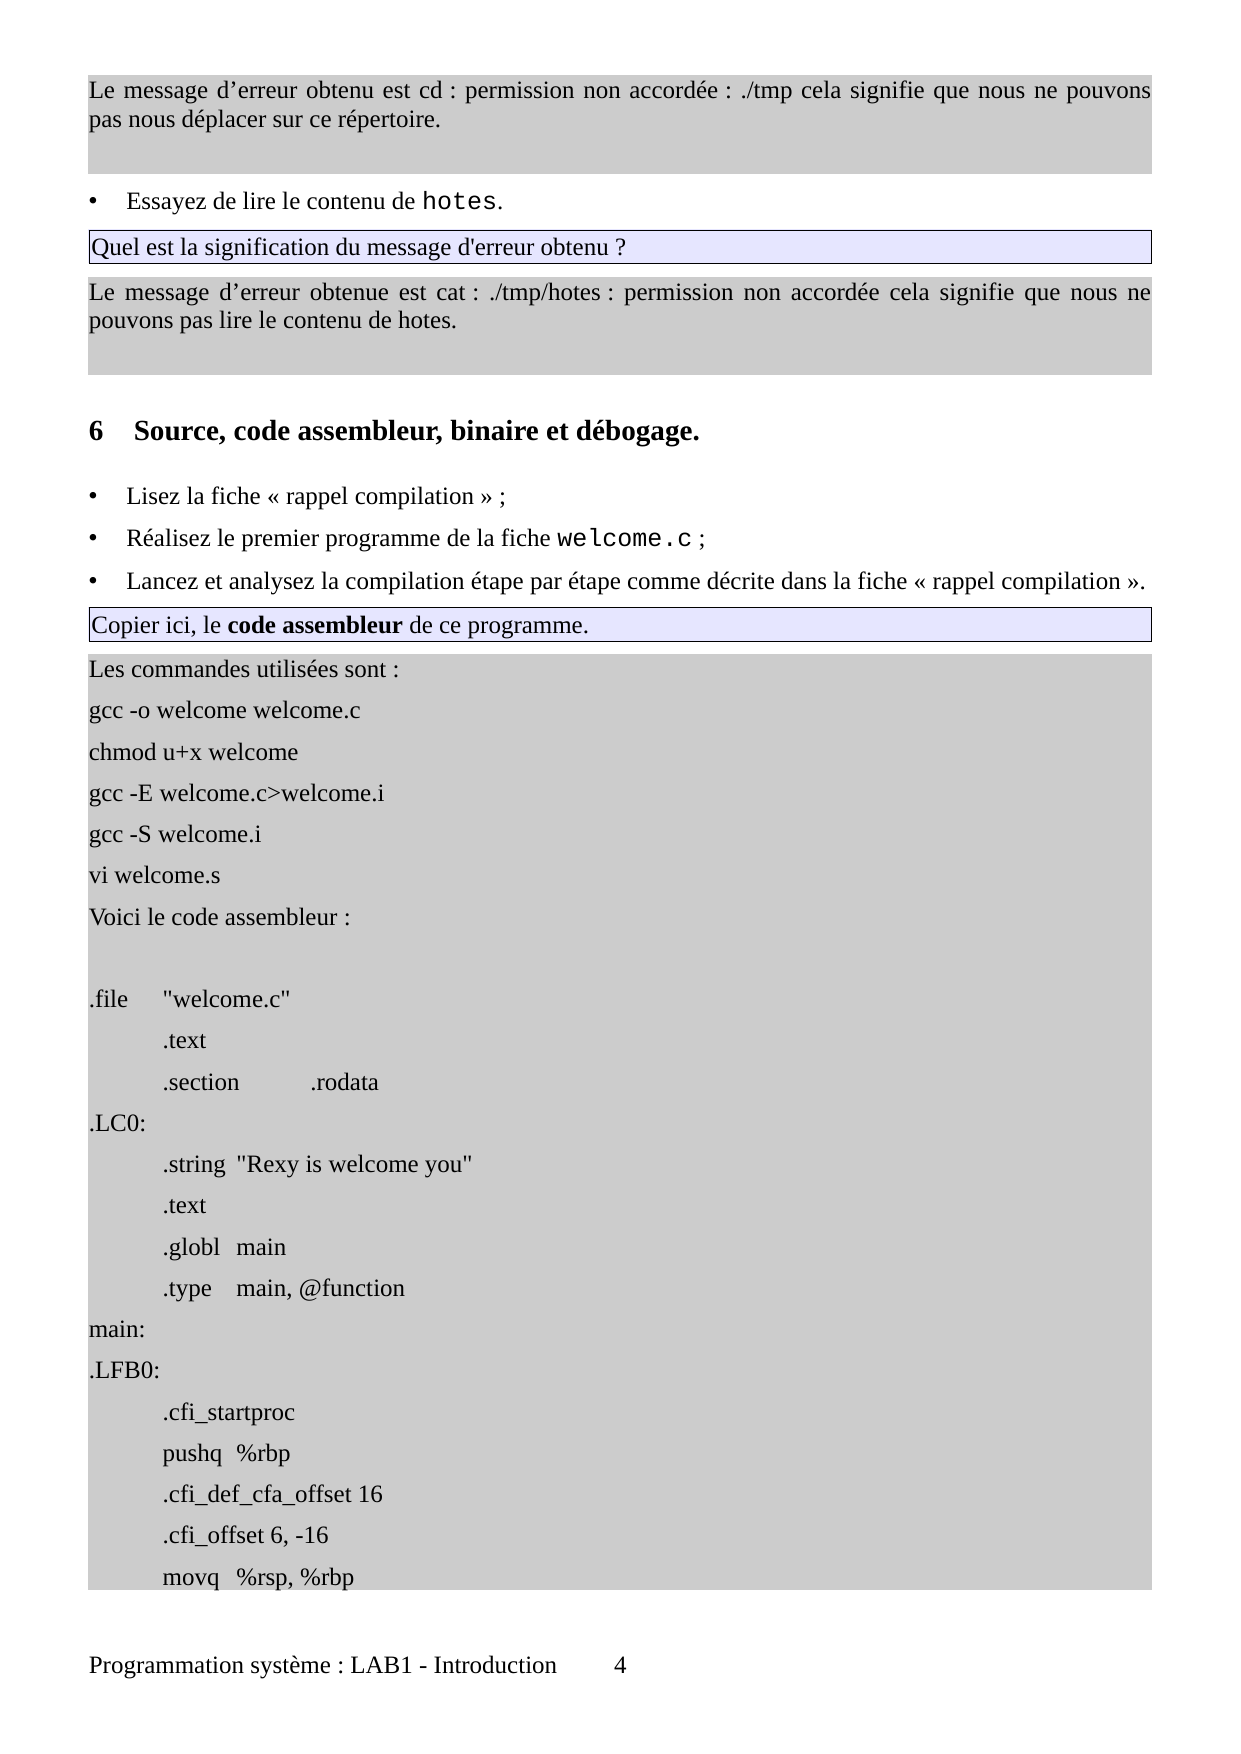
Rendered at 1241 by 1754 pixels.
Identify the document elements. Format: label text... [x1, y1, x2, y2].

text movq %rsp, %rbp [88, 1562, 1152, 1590]
text .text [88, 1190, 1152, 1219]
text .type main, @function [88, 1273, 1152, 1302]
text Quel est la signification du message d'erreur obtenu ? [90, 231, 1151, 263]
list Réalisez le premier programme de la fiche welcome.c ; [88, 523, 1152, 553]
text main: [88, 1314, 1152, 1343]
text Le message d’erreur obtenu est cd : permission non accordée : ./tmp cela signifie que nous ne pouvons pas nous déplacer sur ce répertoire. [88, 75, 1152, 132]
text Le message d’erreur obtenue est cat : ./tmp/hotes : permission non accordée cela signifie que nous ne pouvons pas lire le contenu de hotes. [88, 277, 1152, 334]
text Les commandes utilisées sont : [88, 654, 1152, 683]
text vi welcome.s [88, 860, 1152, 889]
subtitle Source, code assembleur, binaire et débogage. [88, 413, 1152, 446]
text .file "welcome.c" [88, 984, 1152, 1013]
text .LC0: [88, 1108, 1152, 1137]
text .section .rodata [88, 1067, 1152, 1095]
list Lisez la fiche « rappel compilation » ; [88, 481, 1152, 510]
text .text [88, 1025, 1152, 1054]
text .cfi_startproc [88, 1397, 1152, 1425]
list Lancez et analysez la compilation étape par étape comme décrite dans la fiche « rappel compilation ». [88, 566, 1152, 595]
text pushq %rbp [88, 1438, 1152, 1467]
text .cfi_offset 6, -16 [88, 1520, 1152, 1549]
text gcc -S welcome.i [88, 819, 1152, 848]
text .LFB0: [88, 1355, 1152, 1384]
text .string "Rexy is welcome you" [88, 1149, 1152, 1178]
list Essayez de lire le contenu de hotes. [88, 186, 1152, 217]
text chmod u+x welcome [88, 737, 1152, 765]
text Voici le code assembleur : [88, 902, 1152, 930]
text gcc -E welcome.c>welcome.i [88, 778, 1152, 807]
text .globl main [88, 1232, 1152, 1260]
text Copier ici, le code assembleur de ce programme. [90, 608, 1151, 641]
text gcc -o welcome welcome.c [88, 695, 1152, 724]
text .cfi_def_cfa_offset 16 [88, 1479, 1152, 1508]
